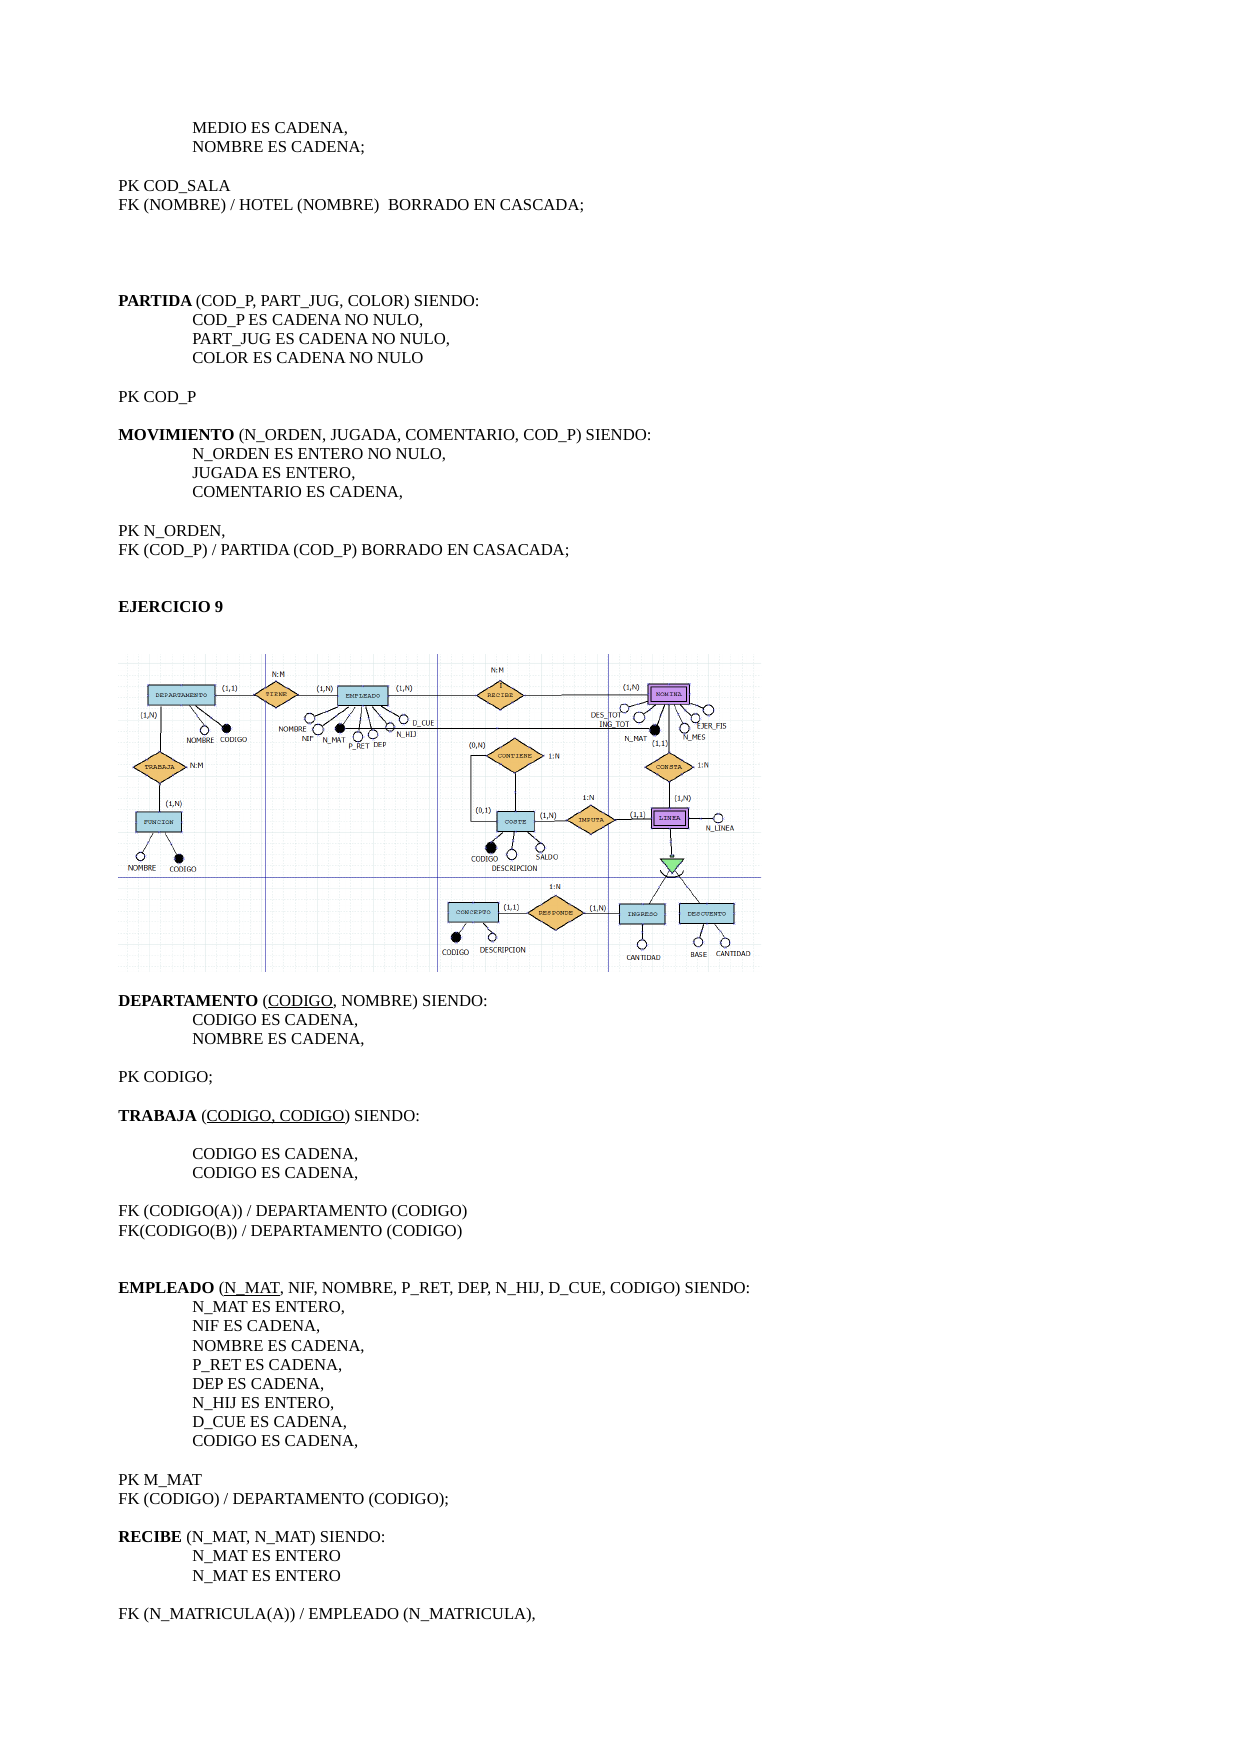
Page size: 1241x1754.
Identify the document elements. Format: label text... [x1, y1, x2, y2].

text PK CODIGO; [118, 1067, 1122, 1086]
text FK (COD_P) / PARTIDA (COD_P) BORRADO EN CASACADA; [118, 540, 1122, 559]
text NIF ES CADENA, [118, 1316, 1122, 1335]
text PK N_ORDEN, [118, 521, 1122, 540]
text CODIGO ES CADENA, [118, 1009, 1122, 1029]
picture [118, 654, 762, 972]
text N_MAT ES ENTERO [118, 1546, 1122, 1565]
text COLOR ES CADENA NO NULO [118, 348, 1122, 367]
text PK COD_P [118, 386, 1122, 406]
text FK (CODIGO) / DEPARTAMENTO (CODIGO); [118, 1489, 1122, 1508]
text COMENTARIO ES CADENA, [118, 482, 1122, 501]
text FK (N_MATRICULA(A)) / EMPLEADO (N_MATRICULA), [118, 1604, 1122, 1623]
text MOVIMIENTO (N_ORDEN, JUGADA, COMENTARIO, COD_P) SIENDO: [118, 425, 1122, 444]
text EJERCICIO 9 [118, 597, 1122, 616]
text JUGADA ES ENTERO, [118, 463, 1122, 482]
text DEPARTAMENTO (CODIGO, NOMBRE) SIENDO: [118, 990, 1122, 1009]
text D_CUE ES CADENA, [118, 1412, 1122, 1431]
text COD_P ES CADENA NO NULO, [118, 310, 1122, 329]
text CODIGO ES CADENA, [118, 1163, 1122, 1182]
text PK M_MAT [118, 1469, 1122, 1489]
text CODIGO ES CADENA, [118, 1144, 1122, 1163]
text PK COD_SALA [118, 176, 1122, 195]
text NOMBRE ES CADENA, [118, 1029, 1122, 1048]
text PART_JUG ES CADENA NO NULO, [118, 329, 1122, 348]
text EMPLEADO (N_MAT, NIF, NOMBRE, P_RET, DEP, N_HIJ, D_CUE, CODIGO) SIENDO: [118, 1278, 1122, 1297]
text N_HIJ ES ENTERO, [118, 1393, 1122, 1412]
text PARTIDA (COD_P, PART_JUG, COLOR) SIENDO: [118, 291, 1122, 310]
text FK (NOMBRE) / HOTEL (NOMBRE) BORRADO EN CASCADA; [118, 195, 1122, 214]
text NOMBRE ES CADENA, [118, 1335, 1122, 1354]
text MEDIO ES CADENA, [118, 118, 1122, 137]
text FK (CODIGO(A)) / DEPARTAMENTO (CODIGO) [118, 1201, 1122, 1220]
text RECIBE (N_MAT, N_MAT) SIENDO: [118, 1527, 1122, 1546]
text N_ORDEN ES ENTERO NO NULO, [118, 444, 1122, 463]
text N_MAT ES ENTERO [118, 1565, 1122, 1584]
text P_RET ES CADENA, [118, 1354, 1122, 1374]
text DEP ES CADENA, [118, 1374, 1122, 1393]
text NOMBRE ES CADENA; [118, 137, 1122, 156]
text TRABAJA (CODIGO, CODIGO) SIENDO: [118, 1105, 1122, 1124]
text FK(CODIGO(B)) / DEPARTAMENTO (CODIGO) [118, 1220, 1122, 1239]
text N_MAT ES ENTERO, [118, 1297, 1122, 1316]
text CODIGO ES CADENA, [118, 1431, 1122, 1450]
